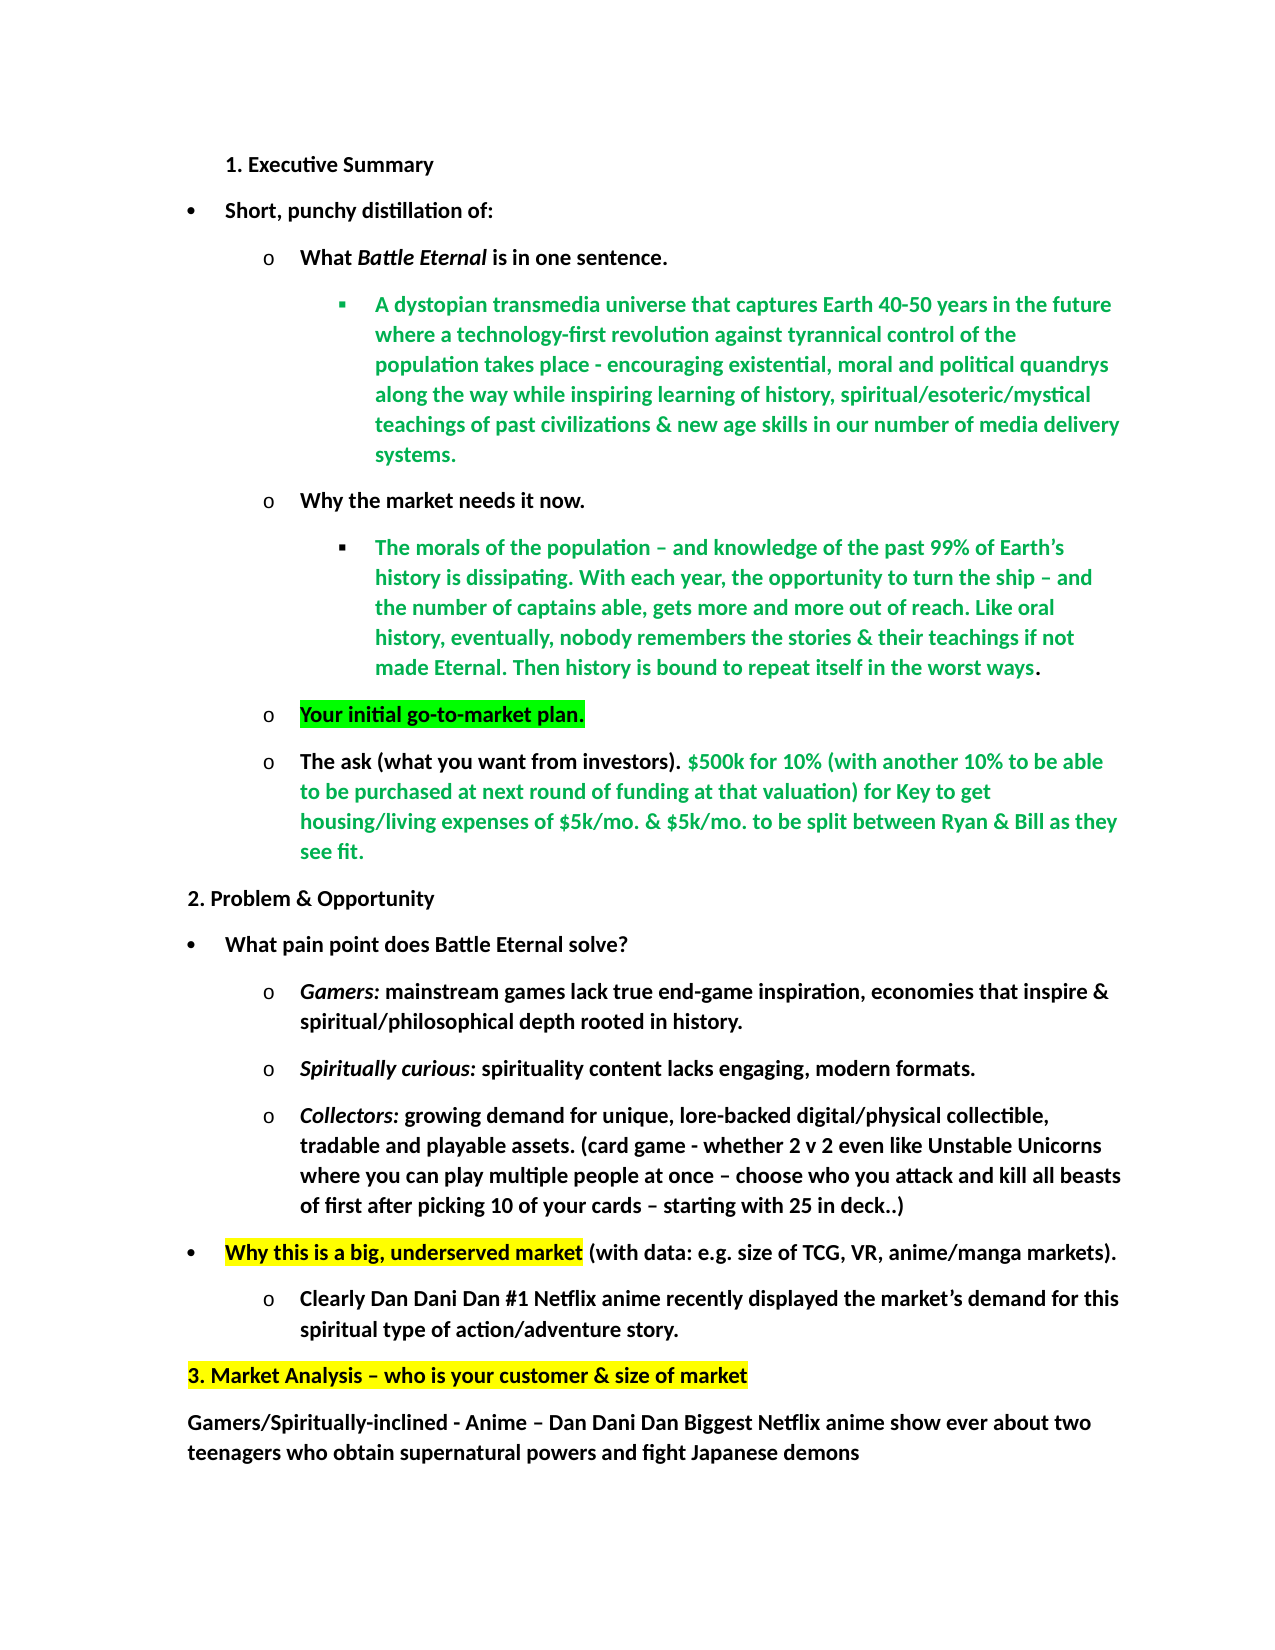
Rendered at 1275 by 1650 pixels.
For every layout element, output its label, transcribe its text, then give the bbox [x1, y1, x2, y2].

list The morals of the population – and knowledge of the past 99% of Earth’s history is dissipating. With each year, the opportunity to turn the ship – and the number of captains able, gets more and more out of reach. Like oral history, eventually, nobody remembers the stories & their teachings if not made Eternal. Then history is bound to repeat itself in the worst ways. [337, 533, 1125, 681]
list What Battle Eternal is in one sentence. [262, 243, 1125, 272]
text 1. Executive Summary [187, 150, 1125, 178]
text 3. Market Analysis – who is your customer & size of market [187, 1361, 1125, 1389]
list Why the market needs it now. [262, 486, 1125, 515]
list What pain point does Battle Eternal solve? [187, 930, 1125, 958]
text 2. Problem & Opportunity [187, 884, 1125, 912]
list Gamers: mainstream games lack true end-game inspiration, economies that inspire & spiritual/philosophical depth rooted in history. [262, 977, 1125, 1035]
list Short, punchy distillation of: [187, 197, 1125, 224]
list Your initial go-to-market plan. [262, 700, 1125, 728]
list Why this is a big, underserved market (with data: e.g. size of TCG, VR, anime/manga markets). [187, 1238, 1125, 1266]
list Clearly Dan Dani Dan #1 Netflix anime recently displayed the market’s demand for this spiritual type of action/adventure story. [262, 1284, 1125, 1343]
list Spiritually curious: spirituality content lacks engaging, modern formats. [262, 1054, 1125, 1082]
list The ask (what you want from investors). $500k for 10% (with another 10% to be able to be purchased at next round of funding at that valuation) for Key to get housing/living expenses of $5k/mo. & $5k/mo. to be split between Ryan & Bill as they see fit. [262, 747, 1125, 865]
list A dystopian transmedia universe that captures Earth 40-50 years in the future where a technology-first revolution against tyrannical control of the population takes place - encouraging existential, moral and political quandrys along the way while inspiring learning of history, spiritual/esoteric/mystical teachings of past civilizations & new age skills in our number of media delivery systems. [337, 290, 1125, 468]
list Collectors: growing demand for unique, lore-backed digital/physical collectible, tradable and playable assets. (card game - whether 2 v 2 even like Unstable Unicorns where you can play multiple people at once – choose who you attack and kill all beasts of first after picking 10 of your cards – starting with 25 in deck..) [262, 1101, 1125, 1219]
text Gamers/Spiritually-inclined - Anime – Dan Dani Dan Biggest Netflix anime show ever about two teenagers who obtain supernatural powers and fight Japanese demons [187, 1408, 1125, 1466]
